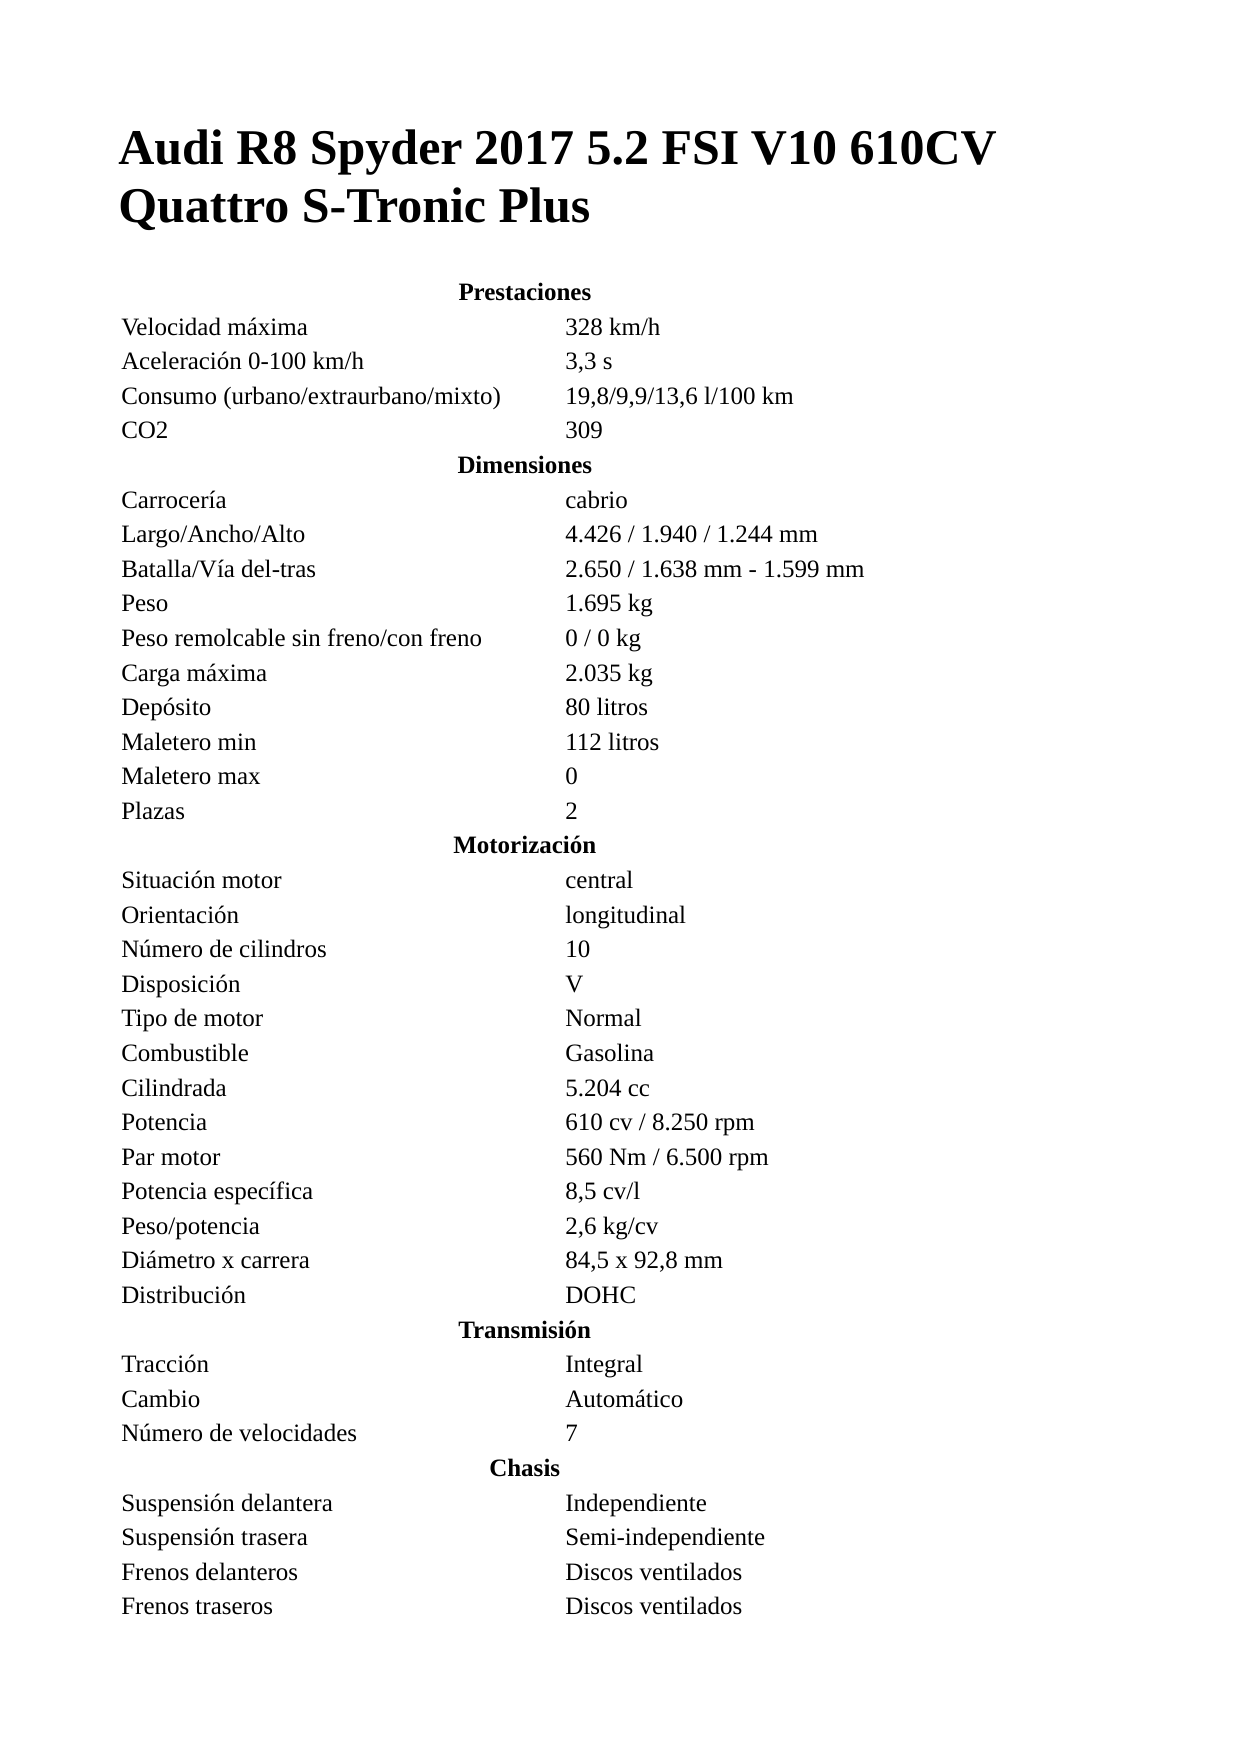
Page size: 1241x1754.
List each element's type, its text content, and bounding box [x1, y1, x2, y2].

table_cell 1.695 kg [562, 586, 931, 620]
table_cell Maletero min [118, 724, 562, 758]
table_cell Normal [562, 1001, 931, 1035]
table_cell 84,5 x 92,8 mm [562, 1243, 931, 1277]
table_cell Dimensiones [118, 447, 931, 482]
table_cell Suspensión trasera [118, 1519, 562, 1554]
table_cell 7 [562, 1416, 931, 1450]
table_cell 3,3 s [562, 344, 931, 378]
table_cell Peso [118, 586, 562, 620]
table_cell DOHC [562, 1277, 931, 1312]
table_cell Motorización [118, 828, 931, 862]
table_cell Diámetro x carrera [118, 1243, 562, 1277]
table_cell 610 cv / 8.250 rpm [562, 1104, 931, 1139]
table_cell Carrocería [118, 482, 562, 516]
table_cell Cilindrada [118, 1070, 562, 1104]
table_cell 80 litros [562, 689, 931, 724]
table_cell Número de cilindros [118, 931, 562, 966]
table_cell 309 [562, 413, 931, 447]
table_cell Discos ventilados [562, 1589, 931, 1623]
table_cell Semi-independiente [562, 1519, 931, 1554]
table_cell 560 Nm / 6.500 rpm [562, 1139, 931, 1173]
table_cell Frenos traseros [118, 1589, 562, 1623]
table_cell Independiente [562, 1485, 931, 1519]
table_cell Par motor [118, 1139, 562, 1173]
table_cell 5.204 cc [562, 1070, 931, 1104]
table_cell 19,8/9,9/13,6 l/100 km [562, 378, 931, 413]
table_cell Tipo de motor [118, 1001, 562, 1035]
table_cell Número de velocidades [118, 1416, 562, 1450]
table_cell Situación motor [118, 862, 562, 897]
table_cell Cambio [118, 1381, 562, 1416]
table_cell Potencia específica [118, 1174, 562, 1208]
table_cell CO2 [118, 413, 562, 447]
table_cell Combustible [118, 1035, 562, 1070]
table_cell Plazas [118, 793, 562, 828]
table_cell 2 [562, 793, 931, 828]
table_cell Suspensión delantera [118, 1485, 562, 1519]
table_cell Batalla/Vía del-tras [118, 551, 562, 586]
table_cell 0 / 0 kg [562, 620, 931, 655]
table_cell Maletero max [118, 759, 562, 793]
table_cell 2,6 kg/cv [562, 1208, 931, 1243]
table_cell 2.035 kg [562, 655, 931, 689]
table_cell Carga máxima [118, 655, 562, 689]
table_cell Orientación [118, 897, 562, 931]
table_cell 10 [562, 931, 931, 966]
table_cell central [562, 862, 931, 897]
table_cell Peso remolcable sin freno/con freno [118, 620, 562, 655]
table_cell Velocidad máxima [118, 309, 562, 343]
table_cell Frenos delanteros [118, 1554, 562, 1588]
table_cell Tracción [118, 1346, 562, 1381]
table_cell 4.426 / 1.940 / 1.244 mm [562, 516, 931, 551]
table_cell Gasolina [562, 1035, 931, 1070]
table_cell Potencia [118, 1104, 562, 1139]
table_cell Automático [562, 1381, 931, 1416]
table_cell Consumo (urbano/extraurbano/mixto) [118, 378, 562, 413]
table_cell 112 litros [562, 724, 931, 758]
table_cell 0 [562, 759, 931, 793]
table_cell Chasis [118, 1450, 931, 1485]
table_cell Distribución [118, 1277, 562, 1312]
table_cell Peso/potencia [118, 1208, 562, 1243]
table_cell Largo/Ancho/Alto [118, 516, 562, 551]
table_cell longitudinal [562, 897, 931, 931]
table_cell 328 km/h [562, 309, 931, 343]
table_cell 2.650 / 1.638 mm - 1.599 mm [562, 551, 931, 586]
table_cell Disposición [118, 966, 562, 1001]
table_cell cabrio [562, 482, 931, 516]
table_cell 8,5 cv/l [562, 1174, 931, 1208]
table_cell Aceleración 0-100 km/h [118, 344, 562, 378]
table_cell V [562, 966, 931, 1001]
table_cell Transmisión [118, 1312, 931, 1346]
table_cell Discos ventilados [562, 1554, 931, 1588]
table_cell Depósito [118, 689, 562, 724]
table_header Prestaciones [118, 274, 931, 309]
subtitle Audi R8 Spyder 2017 5.2 FSI V10 610CV Quattro S-Tronic Plus [118, 118, 1122, 233]
table_cell Integral [562, 1346, 931, 1381]
